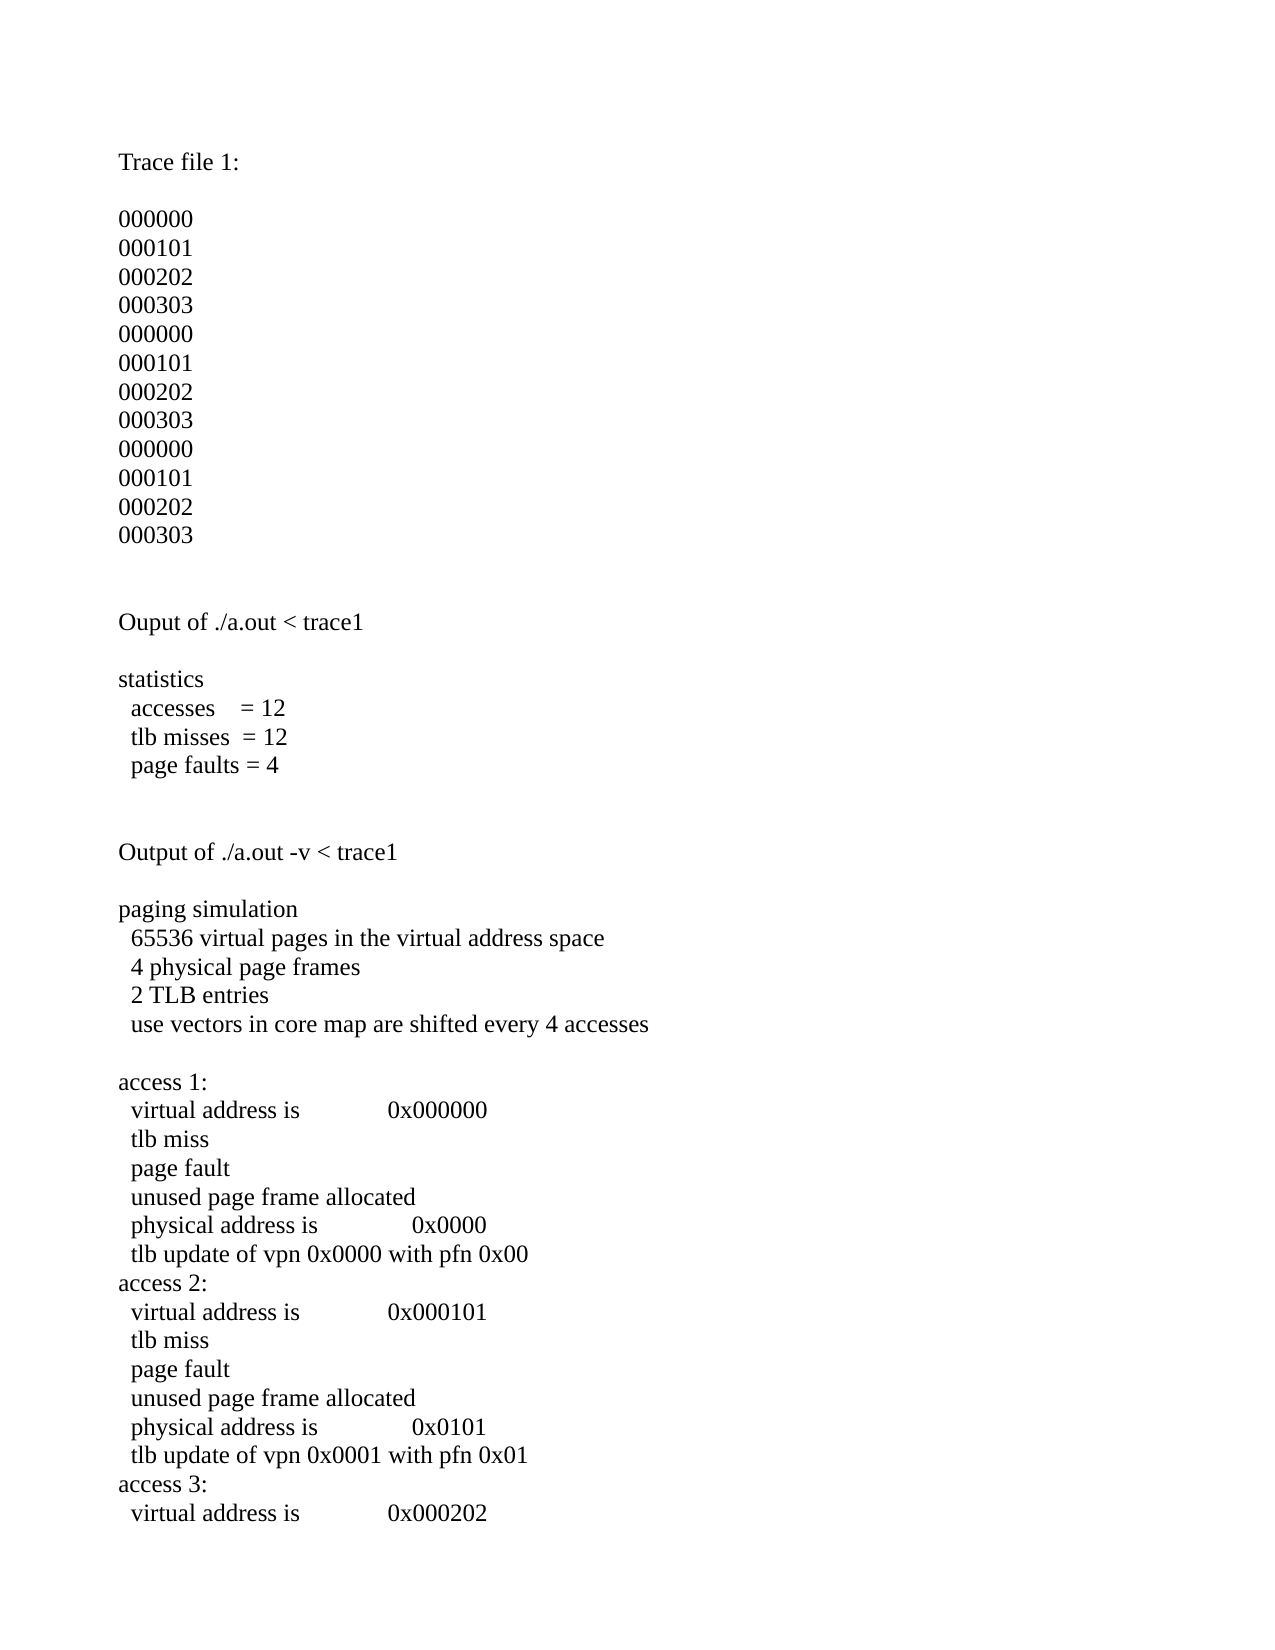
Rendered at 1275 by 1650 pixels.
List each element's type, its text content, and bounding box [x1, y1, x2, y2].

text access 1: [118, 1067, 1157, 1096]
text 000101 [118, 348, 1157, 377]
text page faults = 4 [118, 751, 1157, 779]
text tlb update of vpn 0x0000 with pfn 0x00 [118, 1239, 1157, 1268]
text 000101 [118, 233, 1157, 262]
text 000303 [118, 291, 1157, 319]
text 4 physical page frames [118, 952, 1157, 981]
text unused page frame allocated [118, 1182, 1157, 1211]
text 000303 [118, 521, 1157, 549]
text access 2: [118, 1268, 1157, 1297]
text 000101 [118, 463, 1157, 492]
text virtual address is 0x000202 [118, 1498, 1157, 1527]
text 000000 [118, 434, 1157, 463]
text unused page frame allocated [118, 1383, 1157, 1412]
text 000202 [118, 492, 1157, 521]
text virtual address is 0x000000 [118, 1096, 1157, 1124]
text physical address is 0x0101 [118, 1412, 1157, 1441]
text tlb miss [118, 1326, 1157, 1354]
text statistics [118, 664, 1157, 693]
text 000000 [118, 204, 1157, 233]
text page fault [118, 1153, 1157, 1182]
text use vectors in core map are shifted every 4 accesses [118, 1009, 1157, 1038]
text 2 TLB entries [118, 981, 1157, 1009]
text 65536 virtual pages in the virtual address space [118, 923, 1157, 952]
text 000000 [118, 319, 1157, 348]
text Output of ./a.out -v < trace1 [118, 837, 1157, 866]
text Trace file 1: [118, 147, 1157, 176]
text tlb update of vpn 0x0001 with pfn 0x01 [118, 1441, 1157, 1469]
text tlb miss [118, 1124, 1157, 1153]
text virtual address is 0x000101 [118, 1297, 1157, 1326]
text 000303 [118, 406, 1157, 434]
text Ouput of ./a.out < trace1 [118, 607, 1157, 636]
text 000202 [118, 377, 1157, 406]
text paging simulation [118, 894, 1157, 923]
text 000202 [118, 262, 1157, 291]
text access 3: [118, 1469, 1157, 1498]
text physical address is 0x0000 [118, 1211, 1157, 1239]
text tlb misses = 12 [118, 722, 1157, 751]
text page fault [118, 1354, 1157, 1383]
text accesses = 12 [118, 693, 1157, 722]
